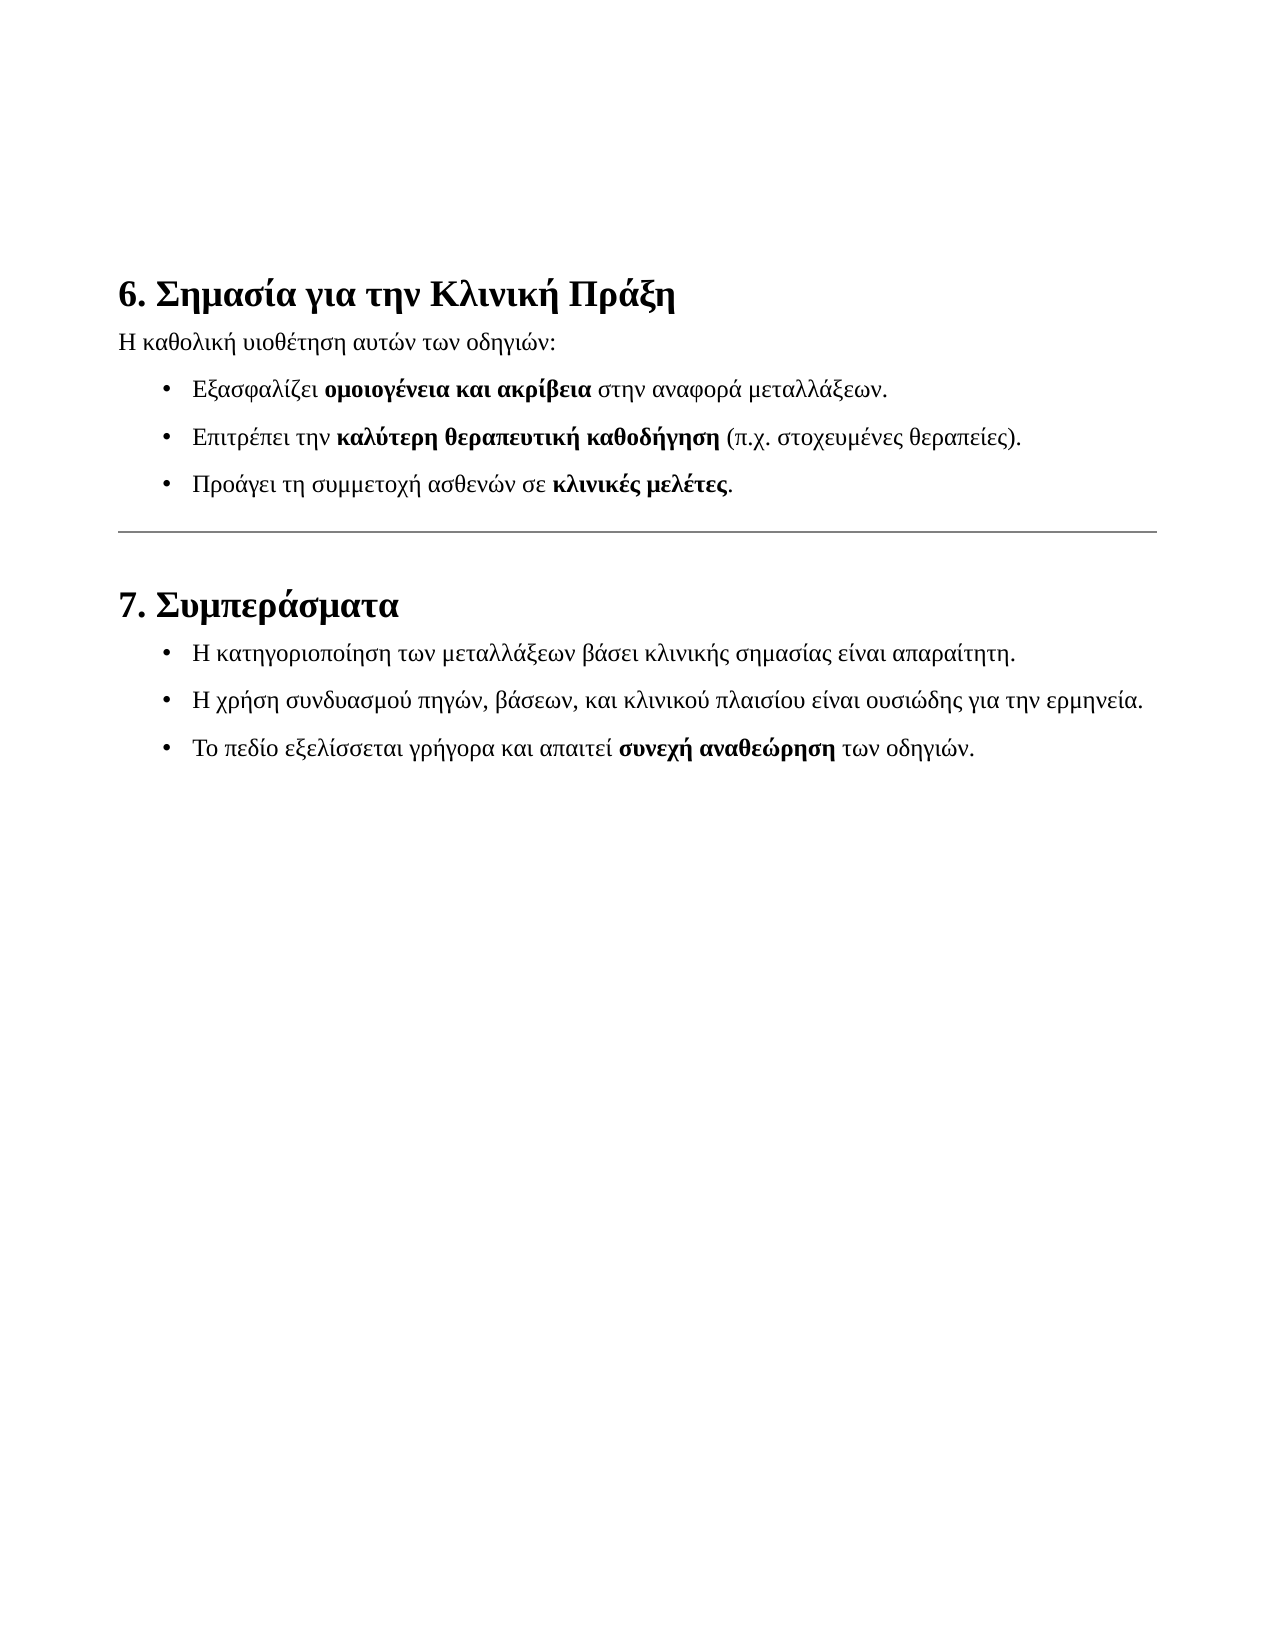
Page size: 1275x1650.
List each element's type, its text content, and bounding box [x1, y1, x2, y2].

list Η κατηγοριοποίηση των μεταλλάξεων βάσει κλινικής σημασίας είναι απαραίτητη. [162, 638, 1157, 667]
list Η χρήση συνδυασμού πηγών, βάσεων, και κλινικού πλαισίου είναι ουσιώδης για την ερμηνεία. [162, 685, 1157, 714]
subtitle 6. Σημασία για την Κλινική Πράξη [118, 271, 1157, 314]
text Η καθολική υιοθέτηση αυτών των οδηγιών: [118, 327, 1157, 355]
list Εξασφαλίζει ομοιογένεια και ακρίβεια στην αναφορά μεταλλάξεων. [162, 374, 1157, 403]
subtitle 7. Συμπεράσματα [118, 582, 1157, 625]
list Επιτρέπει την καλύτερη θεραπευτική καθοδήγηση (π.χ. στοχευμένες θεραπείες). [162, 422, 1157, 451]
list Προάγει τη συμμετοχή ασθενών σε κλινικές μελέτες. [162, 469, 1157, 498]
list Το πεδίο εξελίσσεται γρήγορα και απαιτεί συνεχή αναθεώρηση των οδηγιών. [162, 733, 1157, 762]
